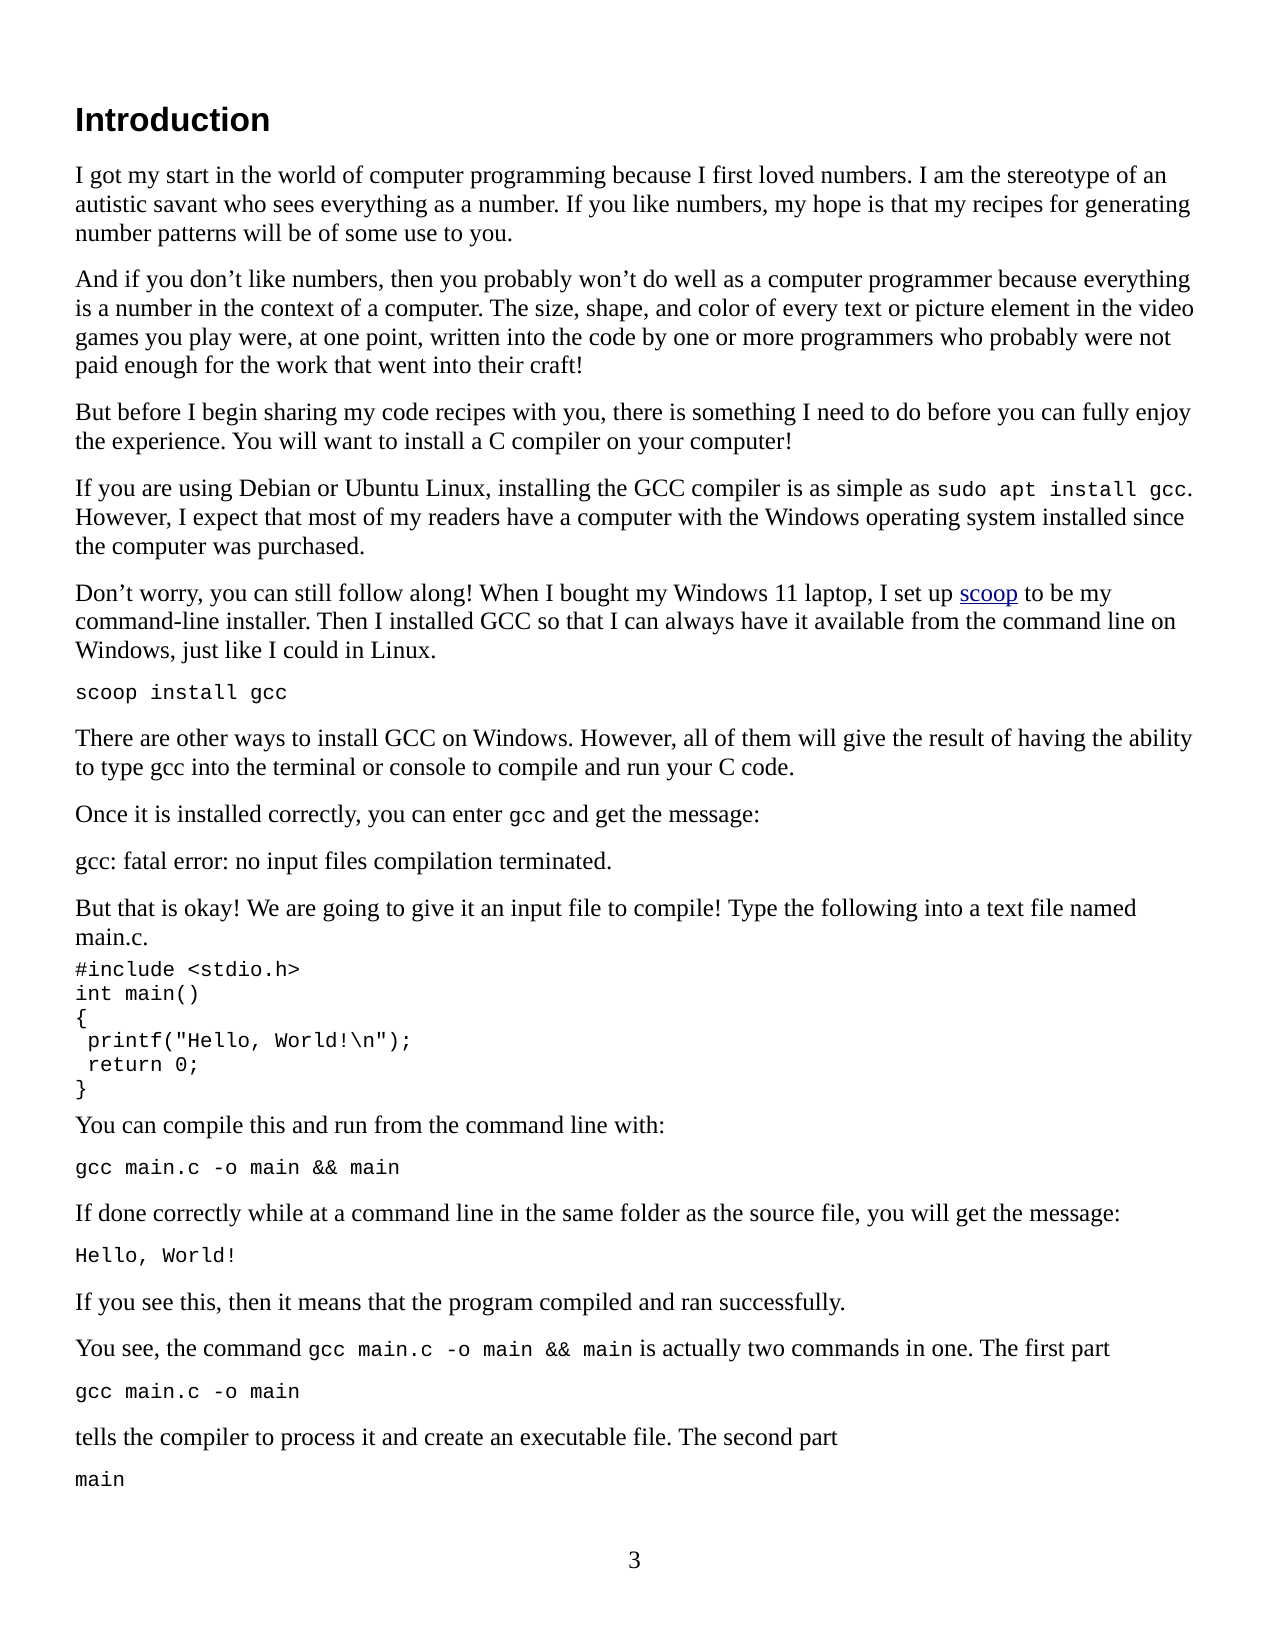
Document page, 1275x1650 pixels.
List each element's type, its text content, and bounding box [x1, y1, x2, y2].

text You can compile this and run from the command line with: [75, 1110, 1200, 1139]
text If you see this, then it means that the program compiled and ran successfully. [75, 1287, 1200, 1315]
text printf("Hello, World!\n"); [75, 1030, 1200, 1054]
text Hello, World! [75, 1245, 1200, 1269]
text return 0; [75, 1054, 1200, 1078]
text #include <stdio.h> [75, 959, 1200, 983]
text { [75, 1007, 1200, 1030]
text } [75, 1078, 1200, 1101]
text gcc main.c -o main [75, 1381, 1200, 1404]
text Don’t worry, you can still follow along! When I bought my Windows 11 laptop, I set up scoop to be my command-line installer. Then I installed GCC so that I can always have it available from the command line on Windows, just like I could in Linux. [75, 578, 1200, 664]
subtitle Introduction [75, 100, 1200, 139]
text There are other ways to install GCC on Windows. However, all of them will give the result of having the ability to type gcc into the terminal or console to compile and run your C code. [75, 723, 1200, 781]
text tells the compiler to process it and create an executable file. The second part [75, 1422, 1200, 1451]
text If you are using Debian or Ubuntu Linux, installing the GCC compiler is as simple as sudo apt install gcc. However, I expect that most of my readers have a computer with the Windows operating system installed since the computer was purchased. [75, 473, 1200, 560]
text main [75, 1469, 1200, 1493]
text And if you don’t like numbers, then you probably won’t do well as a computer programmer because everything is a number in the context of a computer. The size, shape, and color of every text or picture element in the video games you play were, at one point, written into the code by one or more programmers who probably were not paid enough for the work that went into their craft! [75, 264, 1200, 379]
text You see, the command gcc main.c -o main && main is actually two commands in one. The first part [75, 1333, 1200, 1363]
text But before I begin sharing my code recipes with you, there is something I need to do before you can fully enjoy the experience. You will want to install a C compiler on your computer! [75, 397, 1200, 455]
text But that is okay! We are going to give it an input file to compile! Type the following into a text file named main.c. [75, 893, 1200, 950]
text Once it is installed correctly, you can enter gcc and get the message: [75, 799, 1200, 828]
text I got my start in the world of computer programming because I first loved numbers. I am the stereotype of an autistic savant who sees everything as a number. If you like numbers, my hope is that my recipes for generating number patterns will be of some use to you. [75, 160, 1200, 246]
text If done correctly while at a command line in the same folder as the source file, you will get the message: [75, 1198, 1200, 1227]
text gcc main.c -o main && main [75, 1157, 1200, 1181]
text int main() [75, 983, 1200, 1007]
text gcc: fatal error: no input files compilation terminated. [75, 846, 1200, 875]
text scoop install gcc [75, 682, 1200, 705]
